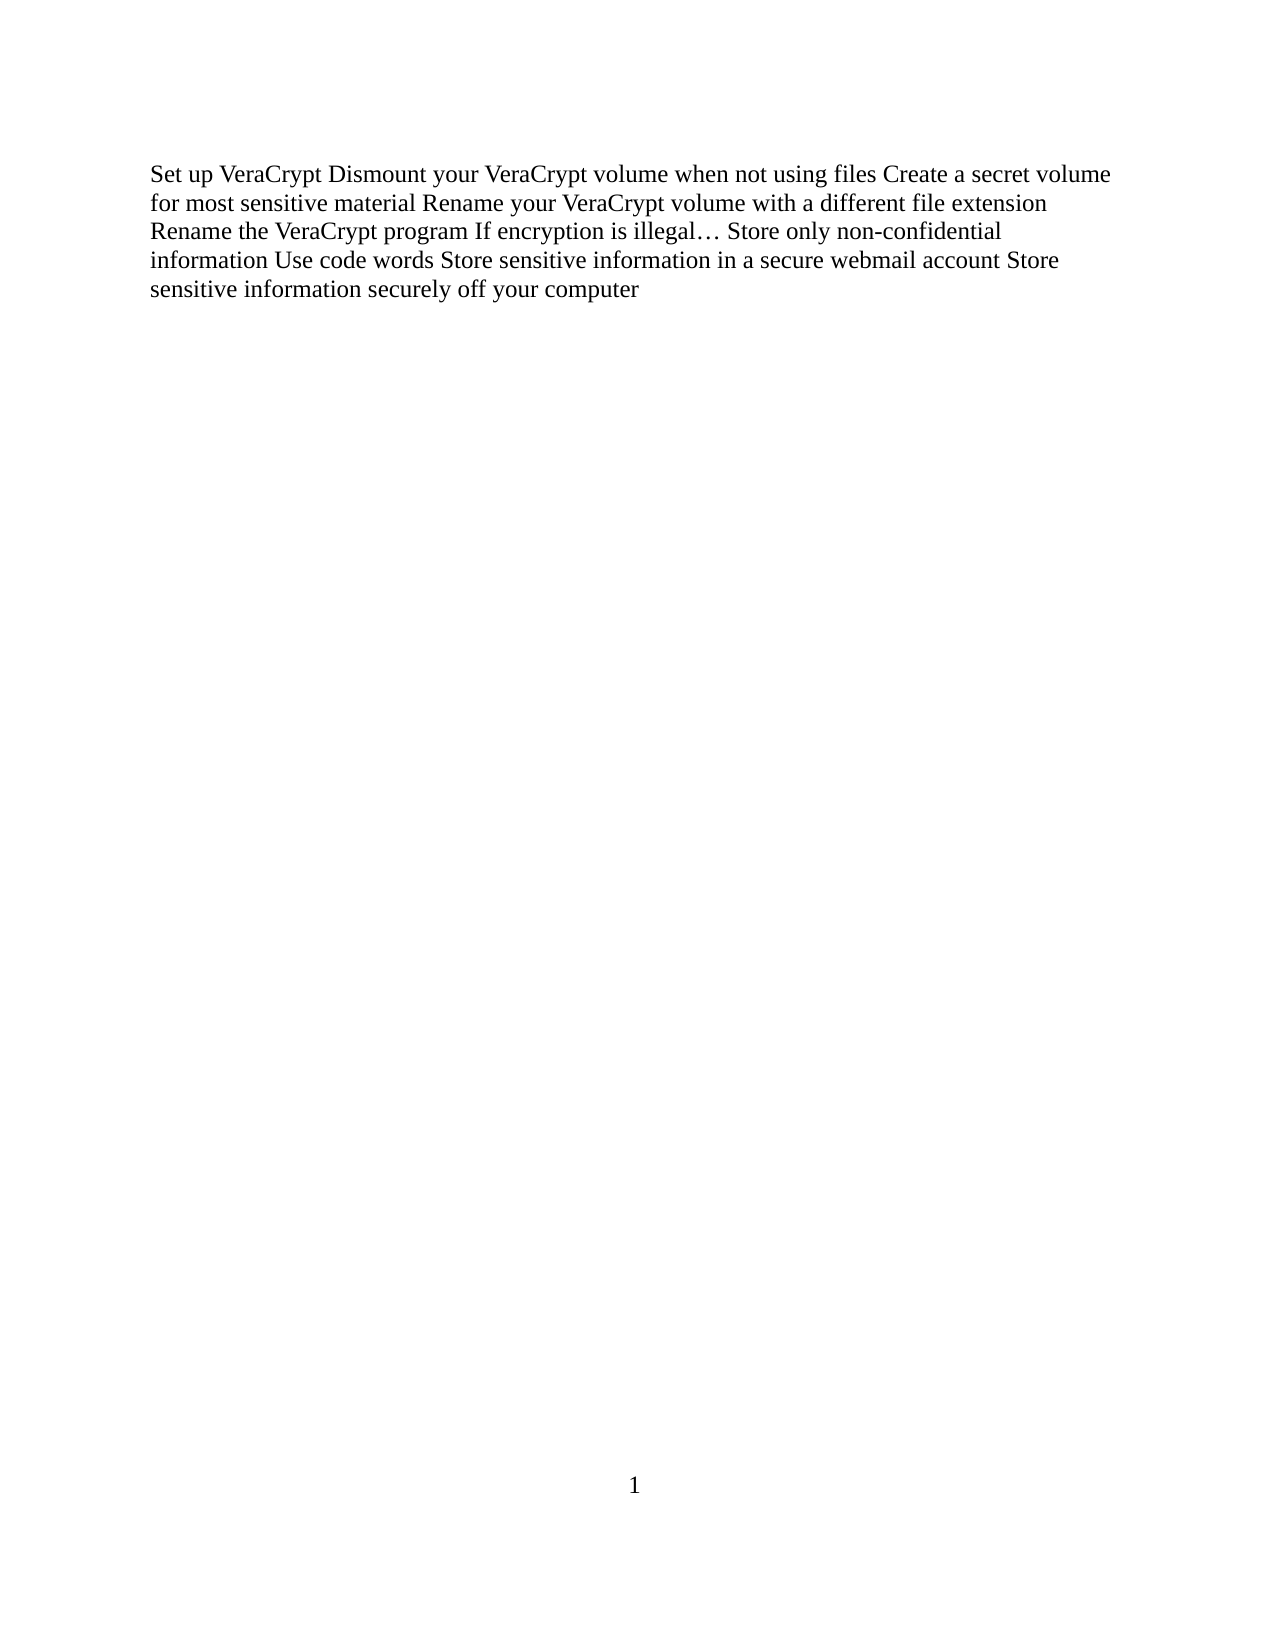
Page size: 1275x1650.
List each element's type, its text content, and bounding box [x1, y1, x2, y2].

text Set up VeraCrypt Dismount your VeraCrypt volume when not using files Create a secret volume for most sensitive material Rename your VeraCrypt volume with a different file extension Rename the VeraCrypt program If encryption is illegal… Store only non-confidential information Use code words Store sensitive information in a secure webmail account Store sensitive information securely off your computer [150, 159, 1125, 303]
